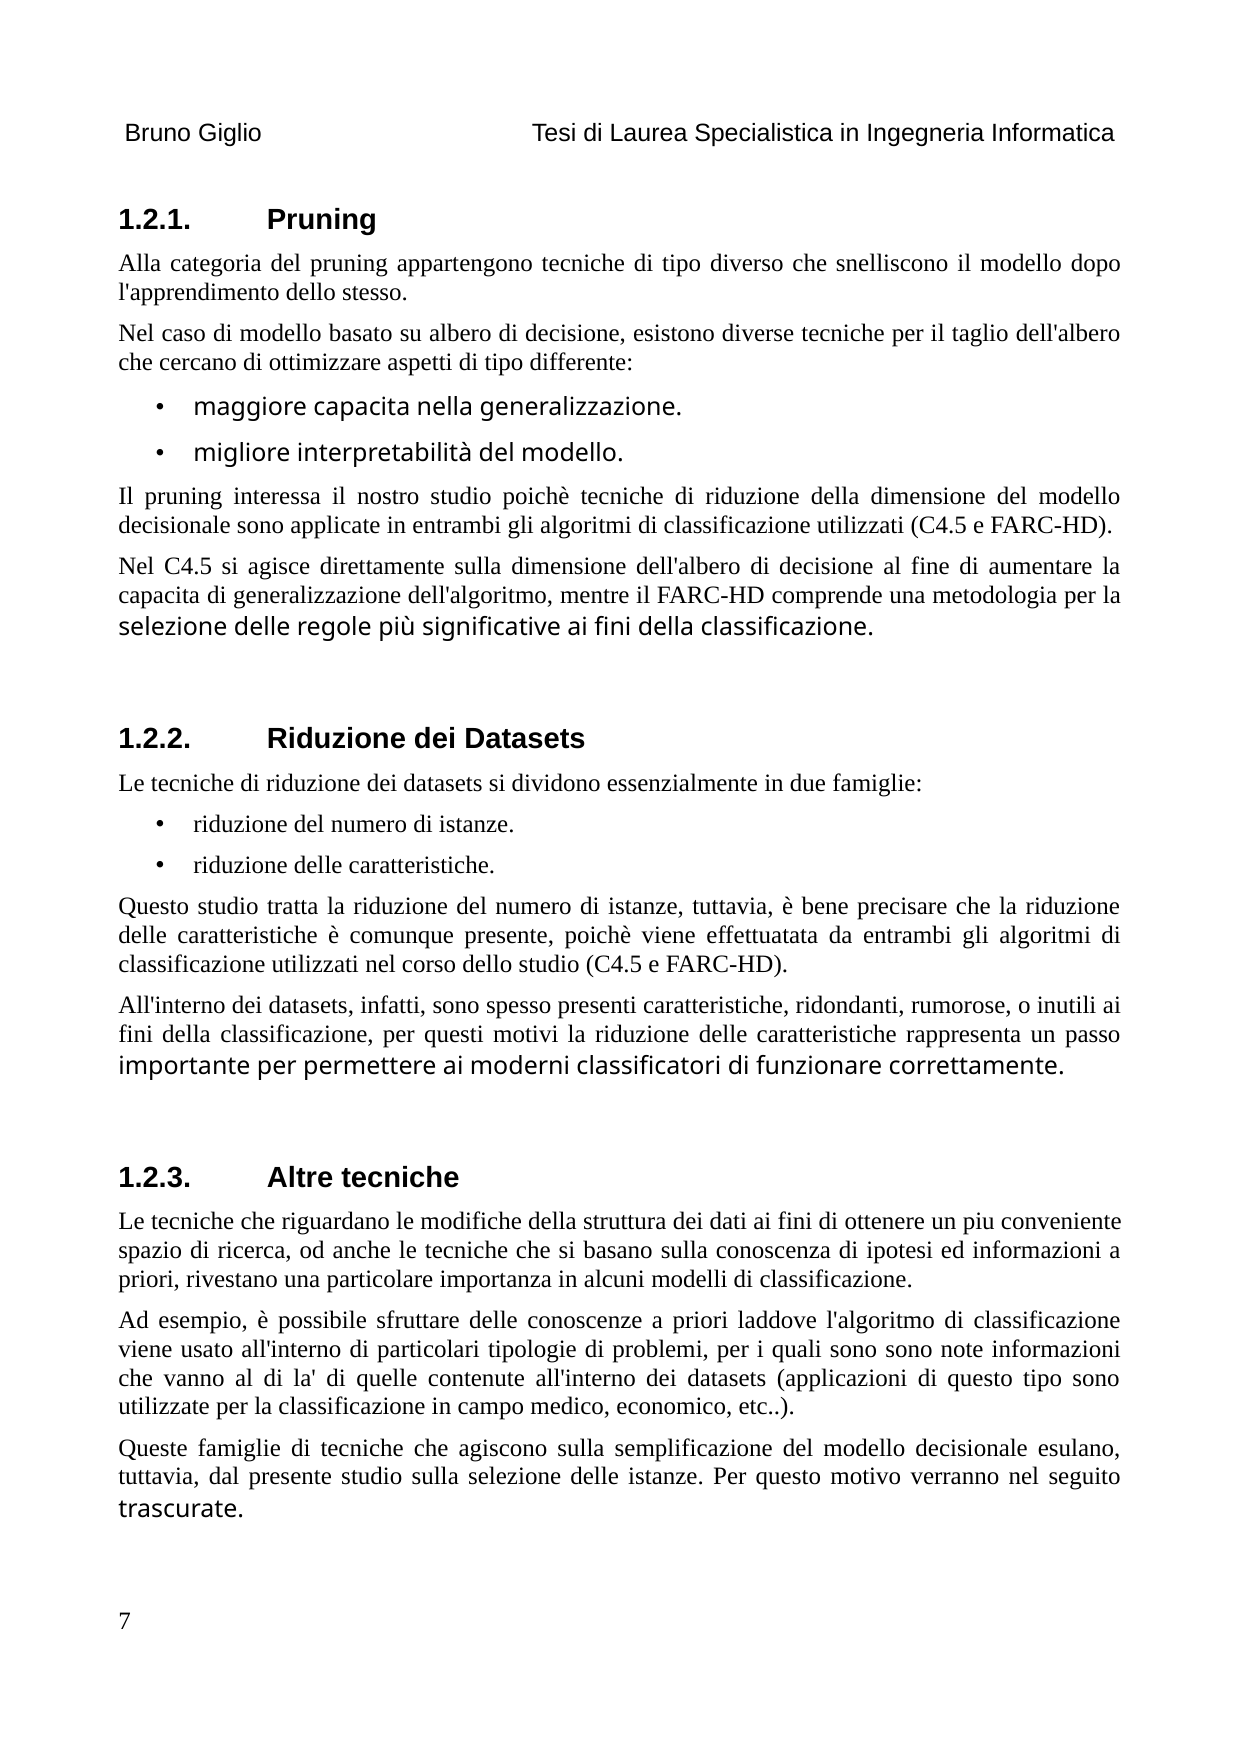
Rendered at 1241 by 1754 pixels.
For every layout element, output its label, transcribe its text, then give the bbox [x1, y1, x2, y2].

subtitle Altre tecniche [118, 1160, 1122, 1194]
subtitle Riduzione dei Datasets [118, 722, 1122, 755]
text Questo studio tratta la riduzione del numero di istanze, tuttavia, è bene precisare che la riduzione delle caratteristiche è comunque presente, poichè viene effettuatata da entrambi gli algoritmi di classificazione utilizzati nel corso dello studio (C4.5 e FARC-HD). [118, 891, 1122, 978]
text Nel caso di modello basato su albero di decisione, esistono diverse tecniche per il taglio dell'albero che cercano di ottimizzare aspetti di tipo differente: [118, 318, 1122, 376]
text All'interno dei datasets, infatti, sono spesso presenti caratteristiche, ridondanti, rumorose, o inutili ai fini della classificazione, per questi motivi la riduzione delle caratteristiche rappresenta un passo importante per permettere ai moderni classificatori di funzionare correttamente. [118, 990, 1122, 1082]
list riduzione del numero di istanze. [156, 809, 1122, 838]
list migliore interpretabilità del modello. [156, 435, 1122, 469]
text Nel C4.5 si agisce direttamente sulla dimensione dell'albero di decisione al fine di aumentare la capacita di generalizzazione dell'algoritmo, mentre il FARC-HD comprende una metodologia per la selezione delle regole più significative ai fini della classificazione. [118, 551, 1122, 643]
text Le tecniche di riduzione dei datasets si dividono essenzialmente in due famiglie: [118, 768, 1122, 796]
text Alla categoria del pruning appartengono tecniche di tipo diverso che snelliscono il modello dopo l'apprendimento dello stesso. [118, 248, 1122, 306]
list maggiore capacita nella generalizzazione. [156, 388, 1122, 422]
text Queste famiglie di tecniche che agiscono sulla semplificazione del modello decisionale esulano, tuttavia, dal presente studio sulla selezione delle istanze. Per questo motivo verranno nel seguito trascurate. [118, 1433, 1122, 1524]
text Ad esempio, è possibile sfruttare delle conoscenze a priori laddove l'algoritmo di classificazione viene usato all'interno di particolari tipologie di problemi, per i quali sono sono note informazioni che vanno al di la' di quelle contenute all'interno dei datasets (applicazioni di questo tipo sono utilizzate per la classificazione in campo medico, economico, etc..). [118, 1305, 1122, 1420]
list riduzione delle caratteristiche. [156, 850, 1122, 879]
text Le tecniche che riguardano le modifiche della struttura dei dati ai fini di ottenere un piu conveniente spazio di ricerca, od anche le tecniche che si basano sulla conoscenza di ipotesi ed informazioni a priori, rivestano una particolare importanza in alcuni modelli di classificazione. [118, 1206, 1122, 1293]
subtitle Pruning [118, 202, 1122, 236]
text Il pruning interessa il nostro studio poichè tecniche di riduzione della dimensione del modello decisionale sono applicate in entrambi gli algoritmi di classificazione utilizzati (C4.5 e FARC-HD). [118, 481, 1122, 539]
